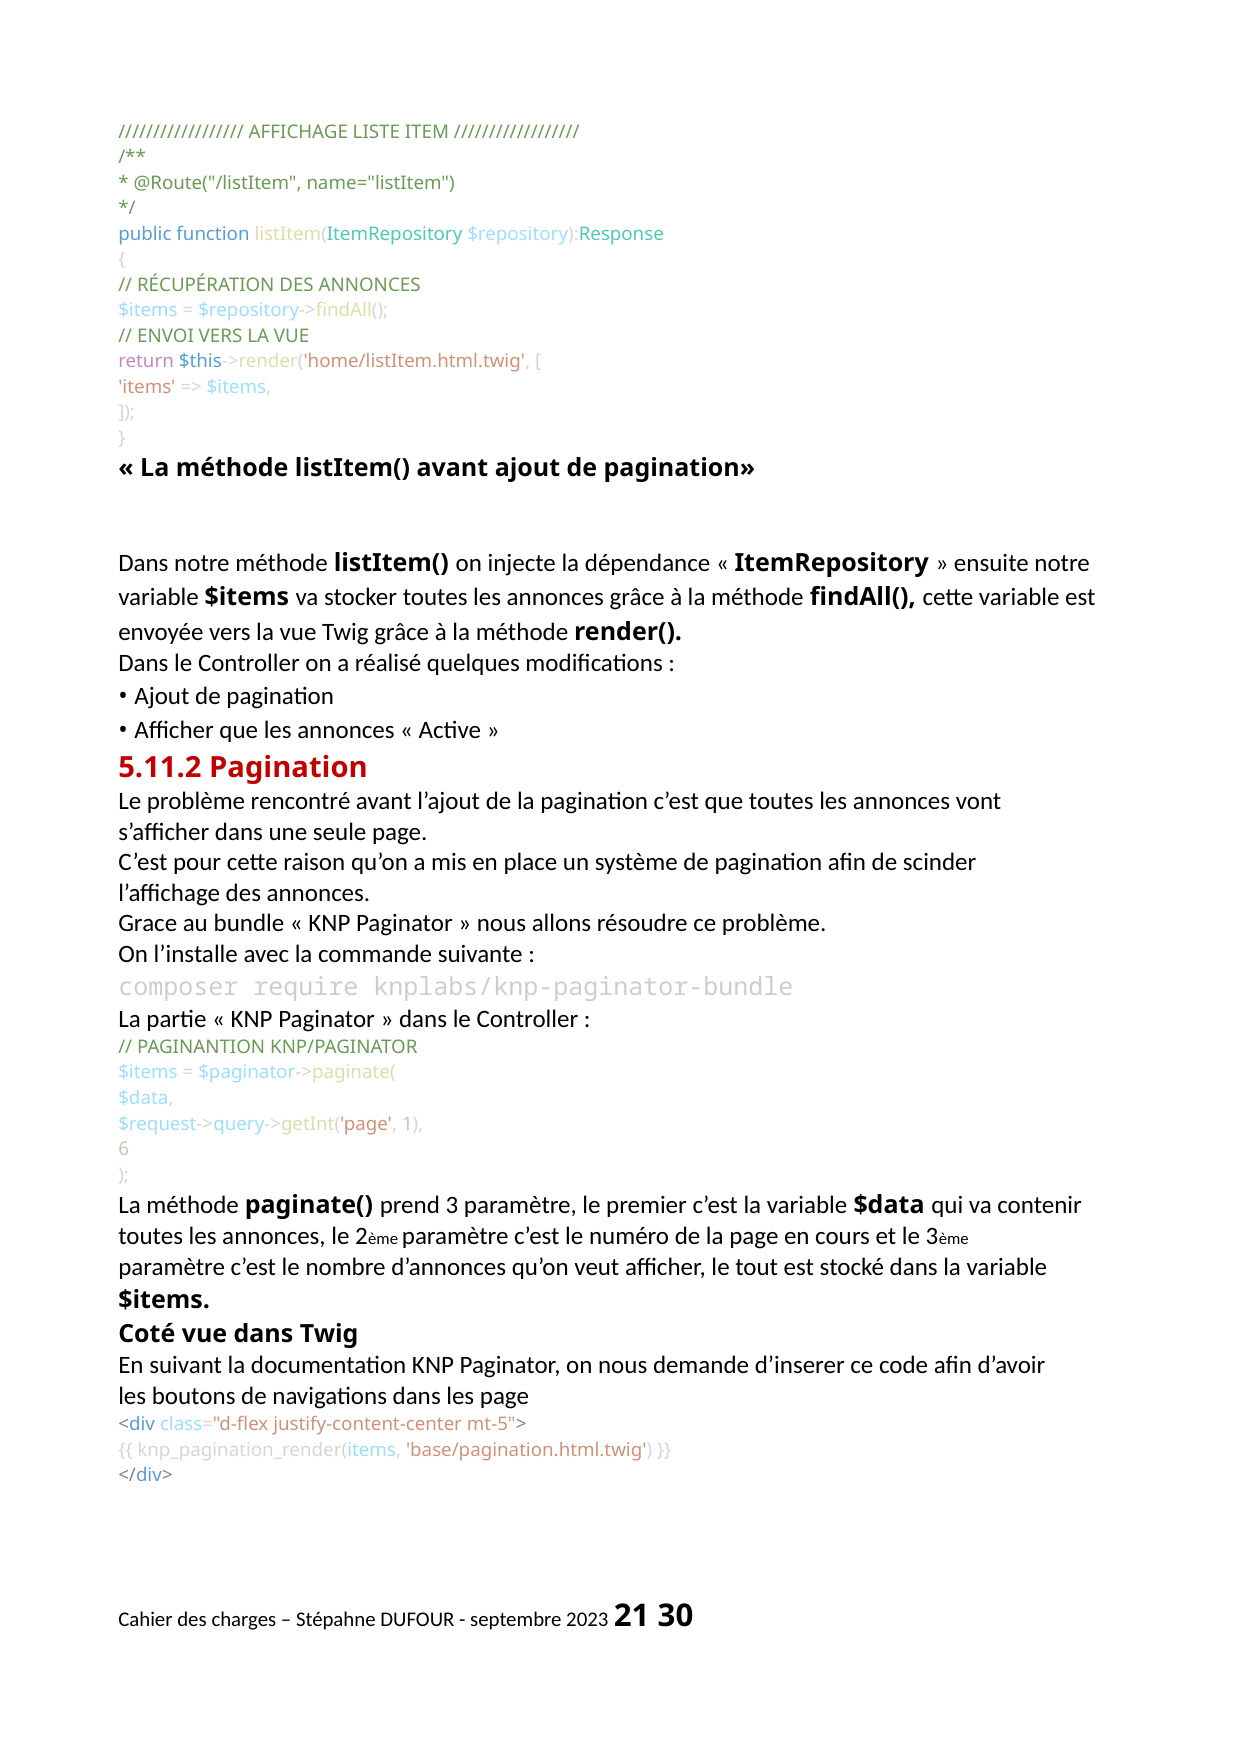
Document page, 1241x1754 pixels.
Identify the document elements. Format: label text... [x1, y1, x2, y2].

text 'items' => $items, [118, 373, 1122, 399]
text l’affichage des annonces. [118, 877, 1122, 908]
text Coté vue dans Twig [118, 1316, 1122, 1349]
text </div> [118, 1462, 1122, 1487]
text ////////////////// AFFICHAGE LISTE ITEM ////////////////// [118, 118, 1122, 144]
text s’afficher dans une seule page. [118, 816, 1122, 847]
text $data, [118, 1084, 1122, 1110]
text } [118, 424, 1122, 450]
text 56 [118, 484, 1122, 519]
text les boutons de navigations dans les page [118, 1380, 1122, 1411]
text La méthode paginate() prend 3 paramètre, le premier c’est la variable $data qui va contenir [118, 1186, 1122, 1220]
text ]); [118, 399, 1122, 424]
text Dans notre méthode listItem() on injecte la dépendance « ItemRepository » ensuite notre [118, 545, 1122, 579]
text La partie « KNP Paginator » dans le Controller : [118, 1003, 1122, 1033]
text $request->query->getInt('page', 1), [118, 1110, 1122, 1135]
text */ [118, 195, 1122, 220]
text // ENVOI VERS LA VUE [118, 322, 1122, 348]
text Grace au bundle « KNP Paginator » nous allons résoudre ce problème. [118, 908, 1122, 938]
text envoyée vers la vue Twig grâce à la méthode render(). [118, 613, 1122, 647]
text En suivant la documentation KNP Paginator, on nous demande d’inserer ce code afin d’avoir [118, 1349, 1122, 1380]
text variable $items va stocker toutes les annonces grâce à la méthode findAll(), cette variable est [118, 579, 1122, 613]
text {{ knp_pagination_render(items, 'base/pagination.html.twig') }} [118, 1436, 1122, 1462]
text $items. [118, 1281, 1122, 1316]
text Dans le Controller on a réalisé quelques modifications : [118, 647, 1122, 678]
text $items = $paginator->paginate( [118, 1059, 1122, 1084]
text 57 [118, 1487, 1122, 1523]
text return $this->render('home/listItem.html.twig', [ [118, 348, 1122, 373]
text // PAGINANTION KNP/PAGINATOR [118, 1033, 1122, 1059]
text • Ajout de pagination [118, 678, 1122, 712]
text public function listItem(ItemRepository $repository):Response [118, 220, 1122, 246]
text ); [118, 1161, 1122, 1186]
text On l’installe avec la commande suivante : [118, 938, 1122, 969]
text • Afficher que les annonces « Active » [118, 712, 1122, 746]
text /** [118, 144, 1122, 169]
text paramètre c’est le nombre d’annonces qu’on veut afficher, le tout est stocké dans la variable [118, 1251, 1122, 1281]
text 5.11.2 Pagination [118, 746, 1122, 786]
text // RÉCUPÉRATION DES ANNONCES [118, 271, 1122, 297]
text 6 [118, 1135, 1122, 1161]
text « La méthode listItem() avant ajout de pagination» [118, 450, 1122, 484]
text toutes les annonces, le 2ème paramètre c’est le numéro de la page en cours et le 3ème [118, 1220, 1122, 1251]
text composer require knplabs/knp-paginator-bundle [118, 969, 1122, 1003]
text Le problème rencontré avant l’ajout de la pagination c’est que toutes les annonces vont [118, 786, 1122, 816]
text C’est pour cette raison qu’on a mis en place un système de pagination afin de scinder [118, 847, 1122, 877]
text $items = $repository->findAll(); [118, 297, 1122, 322]
text { [118, 246, 1122, 271]
text * @Route("/listItem", name="listItem") [118, 169, 1122, 195]
text <div class="d-flex justify-content-center mt-5"> [118, 1411, 1122, 1436]
